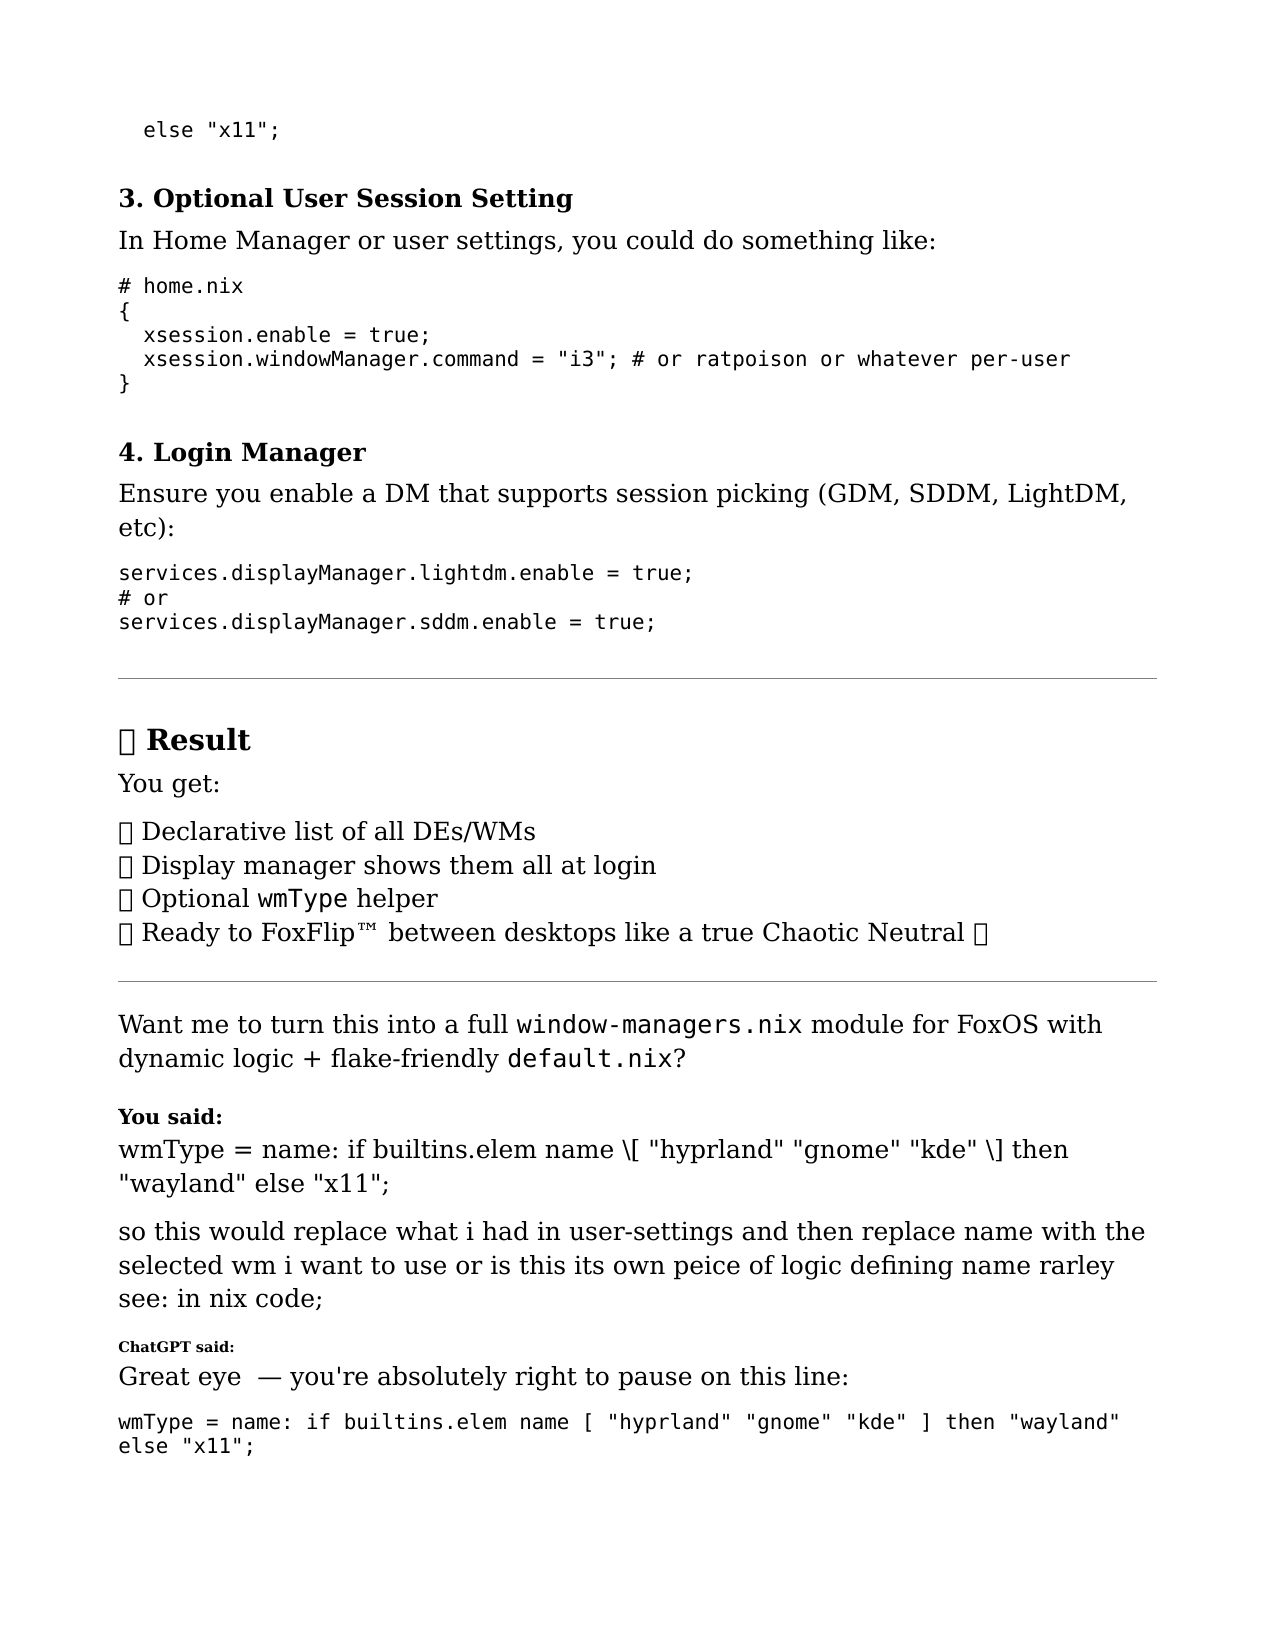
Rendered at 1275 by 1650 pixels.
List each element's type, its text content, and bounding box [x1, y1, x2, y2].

text else "x11"; [118, 118, 1157, 142]
text wmType = name: if builtins.elem name \[ "hyprland" "gnome" "kde" \] then "wayland" else "x11"; [118, 1136, 1157, 1198]
text { [118, 299, 1157, 323]
text In Home Manager or user settings, you could do something like: [118, 226, 1157, 255]
text services.displayManager.sddm.enable = true; [118, 610, 1157, 634]
text ✅ Declarative list of all DEs/WMs ✅ Display manager shows them all at login ✅ Optional wmType helper ✅ Ready to FoxFlip™ between desktops like a true Chaotic Neutral 🦊 [118, 817, 1157, 947]
subtitle 4. Login Manager [118, 438, 1157, 467]
text # or [118, 586, 1157, 610]
subtitle ChatGPT said: [118, 1339, 1157, 1356]
subtitle 3. Optional User Session Setting [118, 184, 1157, 214]
text xsession.enable = true; [118, 323, 1157, 347]
text so this would replace what i had in user-settings and then replace name with the selected wm i want to use or is this its own peice of logic defining name rarley see: in nix code; [118, 1217, 1157, 1313]
text Want me to turn this into a full window-managers.nix module for FoxOS with dynamic logic + flake-friendly default.nix? [118, 1011, 1157, 1073]
text You get: [118, 769, 1157, 798]
text Great eye 👁️ — you're absolutely right to pause on this line: [118, 1362, 1157, 1391]
text # home.nix [118, 274, 1157, 299]
subtitle 🔥 Result [118, 723, 1157, 757]
text } [118, 371, 1157, 396]
text Ensure you enable a DM that supports session picking (GDM, SDDM, LightDM, etc): [118, 479, 1157, 542]
text wmType = name: if builtins.elem name [ "hyprland" "gnome" "kde" ] then "wayland" else "x11"; [118, 1410, 1157, 1459]
text xsession.windowManager.command = "i3"; # or ratpoison or whatever per-user [118, 347, 1157, 371]
subtitle You said: [118, 1105, 1157, 1129]
text services.displayManager.lightdm.enable = true; [118, 561, 1157, 586]
